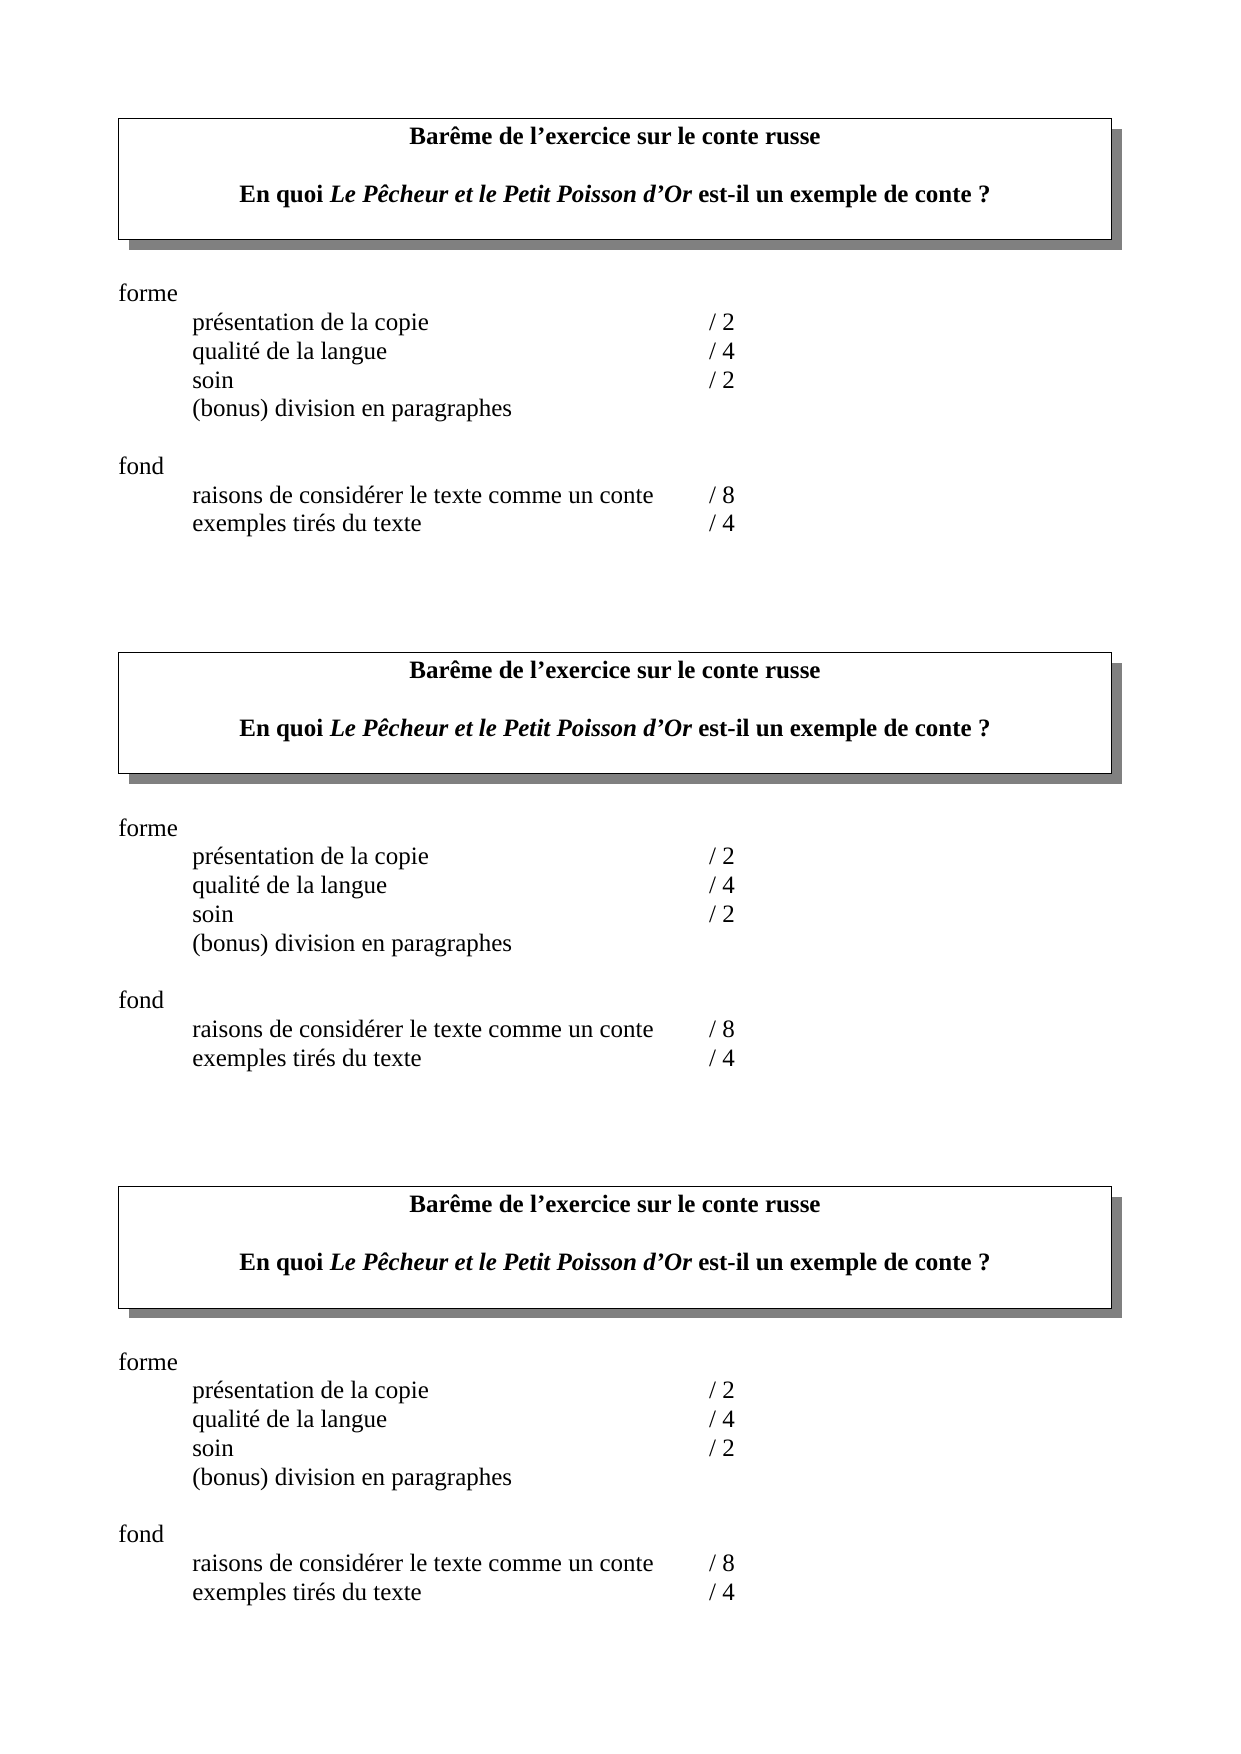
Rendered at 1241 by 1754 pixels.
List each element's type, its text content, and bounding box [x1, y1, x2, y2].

text exemples tirés du texte / 4 [118, 1043, 1122, 1071]
text forme [118, 1347, 1122, 1376]
text qualité de la langue / 4 [118, 870, 1122, 899]
text raisons de considérer le texte comme un conte / 8 [118, 1548, 1122, 1577]
text raisons de considérer le texte comme un conte / 8 [118, 1014, 1122, 1043]
text Barême de l’exercice sur le conte russe [119, 1187, 1111, 1218]
text forme [118, 813, 1122, 841]
text présentation de la copie / 2 [118, 1376, 1122, 1404]
text qualité de la langue / 4 [118, 336, 1122, 365]
text soin / 2 [118, 1433, 1122, 1462]
text raisons de considérer le texte comme un conte / 8 [118, 480, 1122, 508]
text Barême de l’exercice sur le conte russe [119, 119, 1111, 150]
text soin / 2 [118, 365, 1122, 393]
text exemples tirés du texte / 4 [118, 508, 1122, 537]
text fond [118, 451, 1122, 480]
text Barême de l’exercice sur le conte russe [119, 653, 1111, 684]
text forme [118, 278, 1122, 307]
text fond [118, 1519, 1122, 1548]
text présentation de la copie / 2 [118, 841, 1122, 870]
text exemples tirés du texte / 4 [118, 1577, 1122, 1606]
text fond [118, 985, 1122, 1014]
text En quoi Le Pêcheur et le Petit Poisson d’Or est-il un exemple de conte ? [119, 710, 1111, 742]
text soin / 2 [118, 899, 1122, 928]
text En quoi Le Pêcheur et le Petit Poisson d’Or est-il un exemple de conte ? [119, 1244, 1111, 1276]
text (bonus) division en paragraphes [118, 1462, 1122, 1491]
text (bonus) division en paragraphes [118, 928, 1122, 956]
text qualité de la langue / 4 [118, 1404, 1122, 1433]
text En quoi Le Pêcheur et le Petit Poisson d’Or est-il un exemple de conte ? [119, 176, 1111, 207]
text (bonus) division en paragraphes [118, 393, 1122, 422]
text présentation de la copie / 2 [118, 307, 1122, 336]
